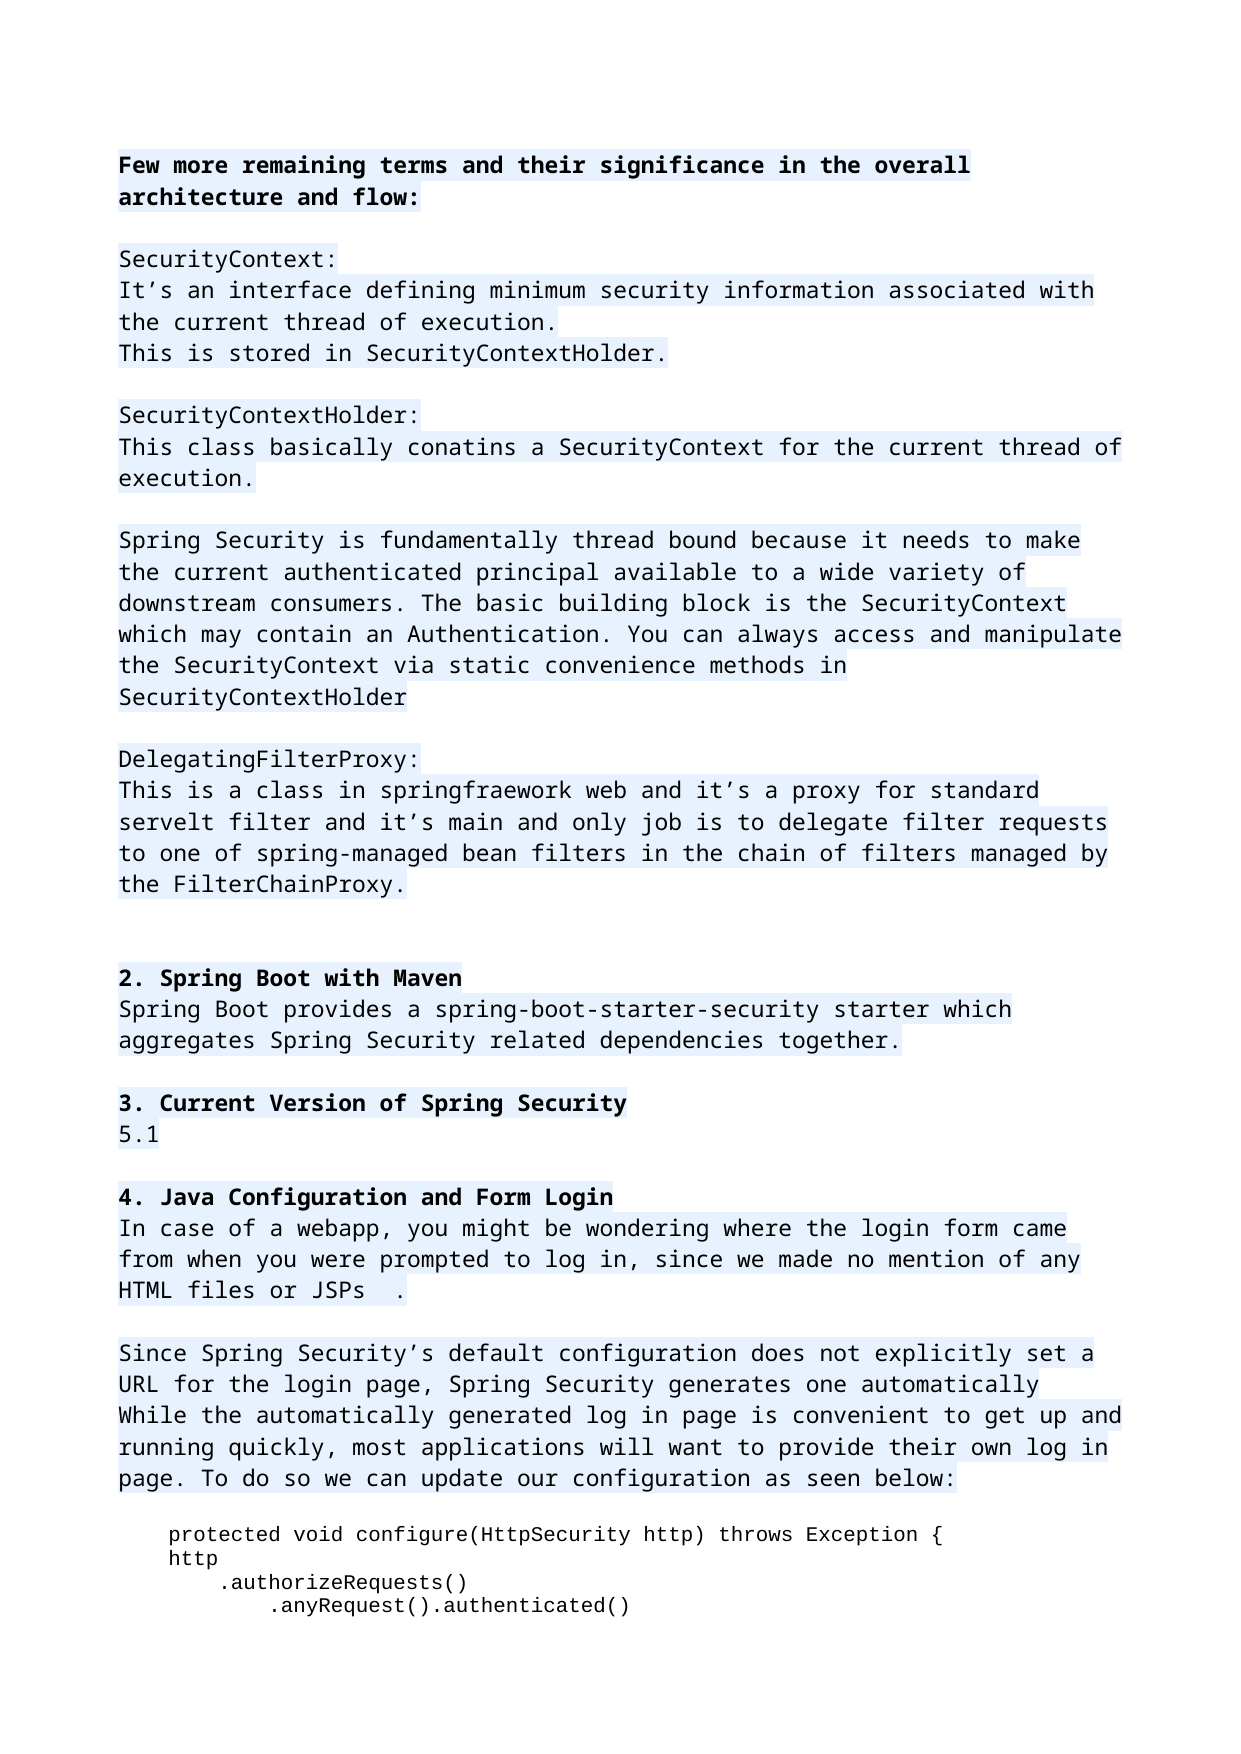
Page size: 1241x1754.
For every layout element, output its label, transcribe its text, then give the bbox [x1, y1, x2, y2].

text .authorizeRequests() [118, 1572, 1122, 1595]
text In case of a webapp, you might be wondering where the login form came from when you were prompted to log in, since we made no mention of any HTML files or JSPs . [118, 1212, 1122, 1306]
text It’s an interface defining minimum security information associated with the current thread of execution. [118, 274, 1122, 337]
text 4. Java Configuration and Form Login [118, 1181, 1122, 1212]
text .anyRequest().authenticated() [118, 1595, 1122, 1619]
text 3. Current Version of Spring Security [118, 1087, 1122, 1118]
text 2. Spring Boot with Maven [118, 962, 1122, 993]
text This is a class in springfraework web and it’s a proxy for standard servelt filter and it’s main and only job is to delegate filter requests to one of spring-managed bean filters in the chain of filters managed by the FilterChainProxy. [118, 774, 1122, 899]
text SecurityContext: [118, 243, 1122, 274]
text While the automatically generated log in page is convenient to get up and running quickly, most applications will want to provide their own log in page. To do so we can update our configuration as seen below: [118, 1399, 1122, 1493]
text Spring Security is fundamentally thread bound because it needs to make the current authenticated principal available to a wide variety of downstream consumers. The basic building block is the SecurityContext which may contain an Authentication. You can always access and manipulate the SecurityContext via static convenience methods in SecurityContextHolder [118, 524, 1122, 712]
text protected void configure(HttpSecurity http) throws Exception { [118, 1524, 1122, 1548]
text DelegatingFilterProxy: [118, 743, 1122, 774]
text 5.1 [118, 1118, 1122, 1149]
text Since Spring Security’s default configuration does not explicitly set a URL for the login page, Spring Security generates one automatically [118, 1337, 1122, 1399]
text architecture and flow: [118, 181, 1122, 212]
text Spring Boot provides a spring-boot-starter-security starter which aggregates Spring Security related dependencies together. [118, 993, 1122, 1056]
text http [118, 1548, 1122, 1572]
text This is stored in SecurityContextHolder. [118, 337, 1122, 368]
text This class basically conatins a SecurityContext for the current thread of execution. [118, 431, 1122, 493]
text SecurityContextHolder: [118, 399, 1122, 431]
text Few more remaining terms and their significance in the overall [118, 149, 1122, 181]
